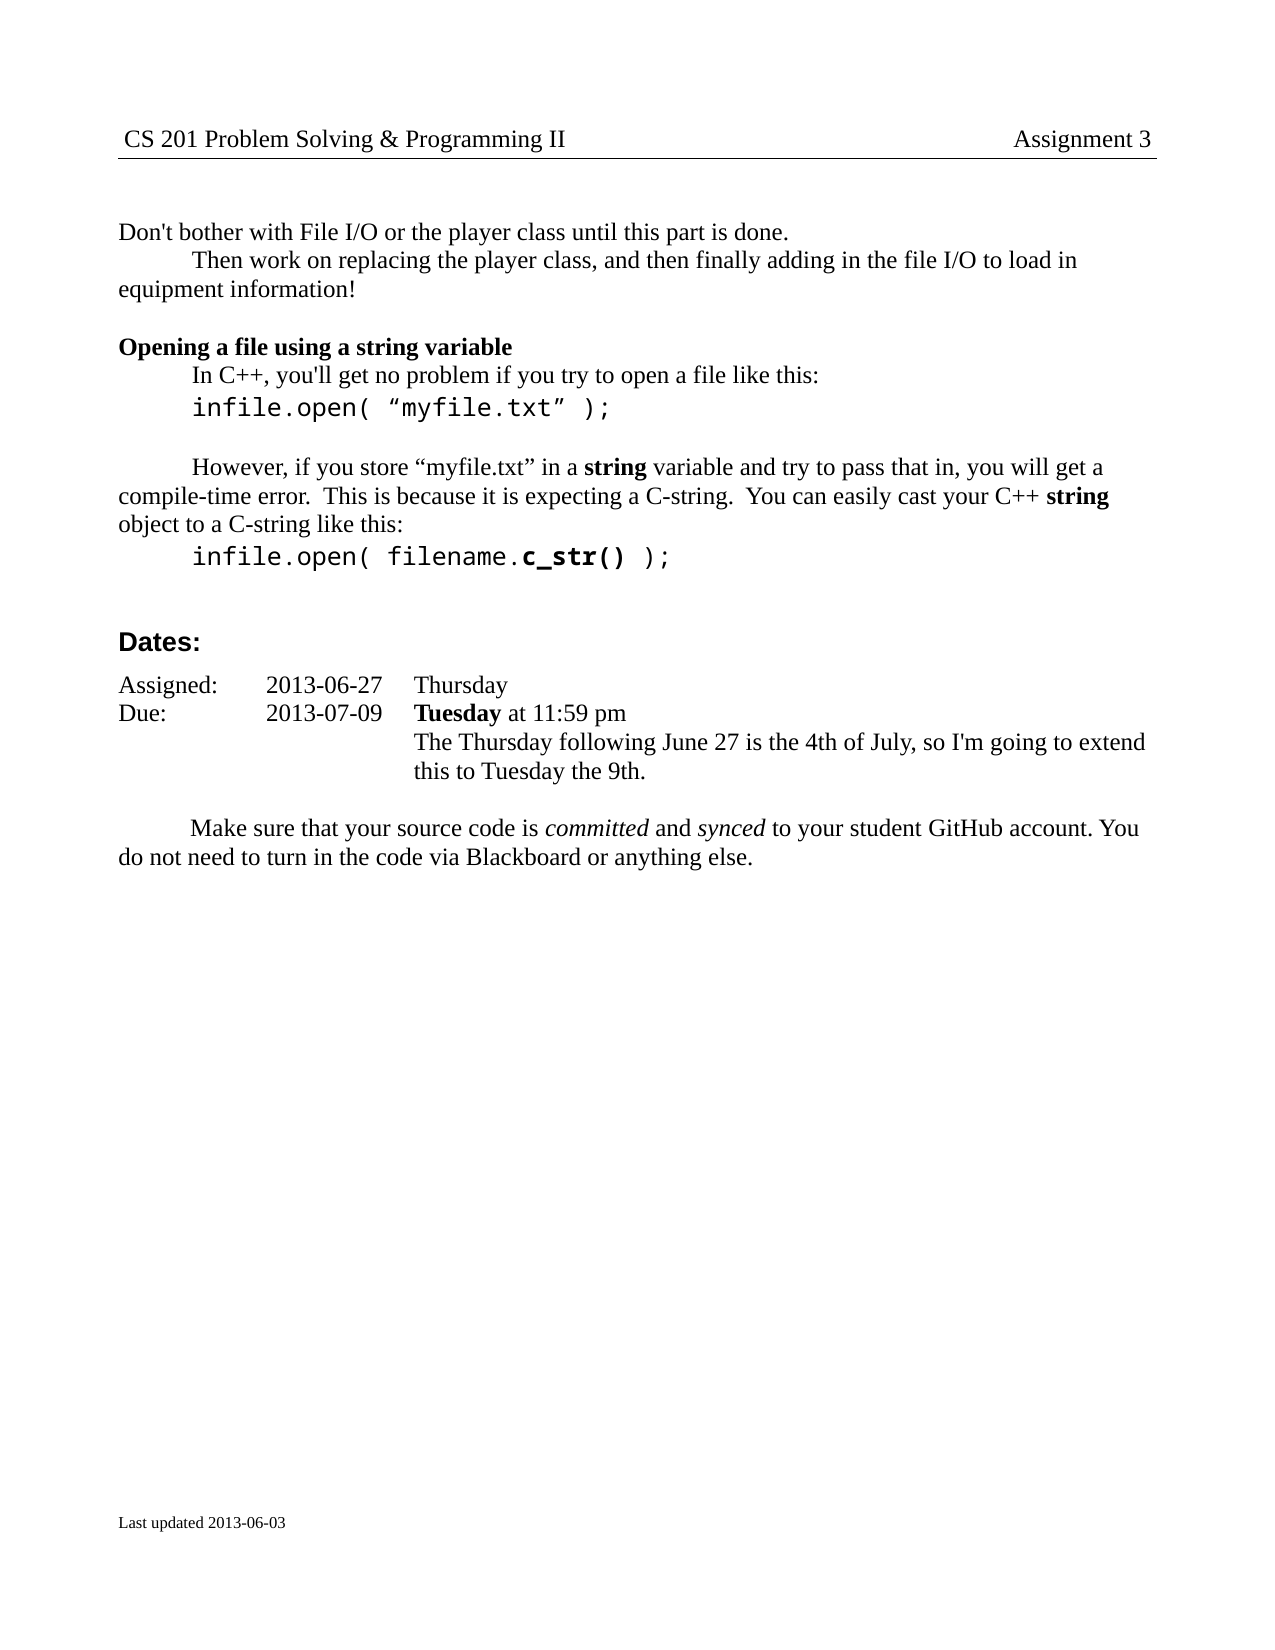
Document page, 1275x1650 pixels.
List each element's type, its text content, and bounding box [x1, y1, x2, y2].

text Opening a file using a string variable [118, 332, 1157, 360]
text Due: 2013-07-09 Tuesday at 11:59 pm [118, 698, 1157, 727]
text In C++, you'll get no problem if you try to open a file like this: [118, 360, 1157, 389]
text Assigned: 2013-06-27 Thursday [118, 670, 1157, 698]
subtitle Dates: [118, 626, 1157, 657]
text Then work on replacing the player class, and then finally adding in the file I/O to load in equipment information! [118, 245, 1157, 303]
text The Thursday following June 27 is the 4th of July, so I'm going to extend this to Tuesday the 9th. [118, 727, 1157, 785]
text Make sure that your source code is committed and synced to your student GitHub account. You do not need to turn in the code via Blackboard or anything else. [118, 813, 1157, 871]
text However, if you store “myfile.txt” in a string variable and try to pass that in, you will get a compile-time error. This is because it is expecting a C-string. You can easily cast your C++ string object to a C-string like this: [118, 452, 1157, 538]
text Don't bother with File I/O or the player class until this part is done. [118, 217, 1157, 245]
text infile.open( “myfile.txt” ); [118, 389, 1157, 423]
text infile.open( filename.c_str() ); [118, 538, 1157, 572]
